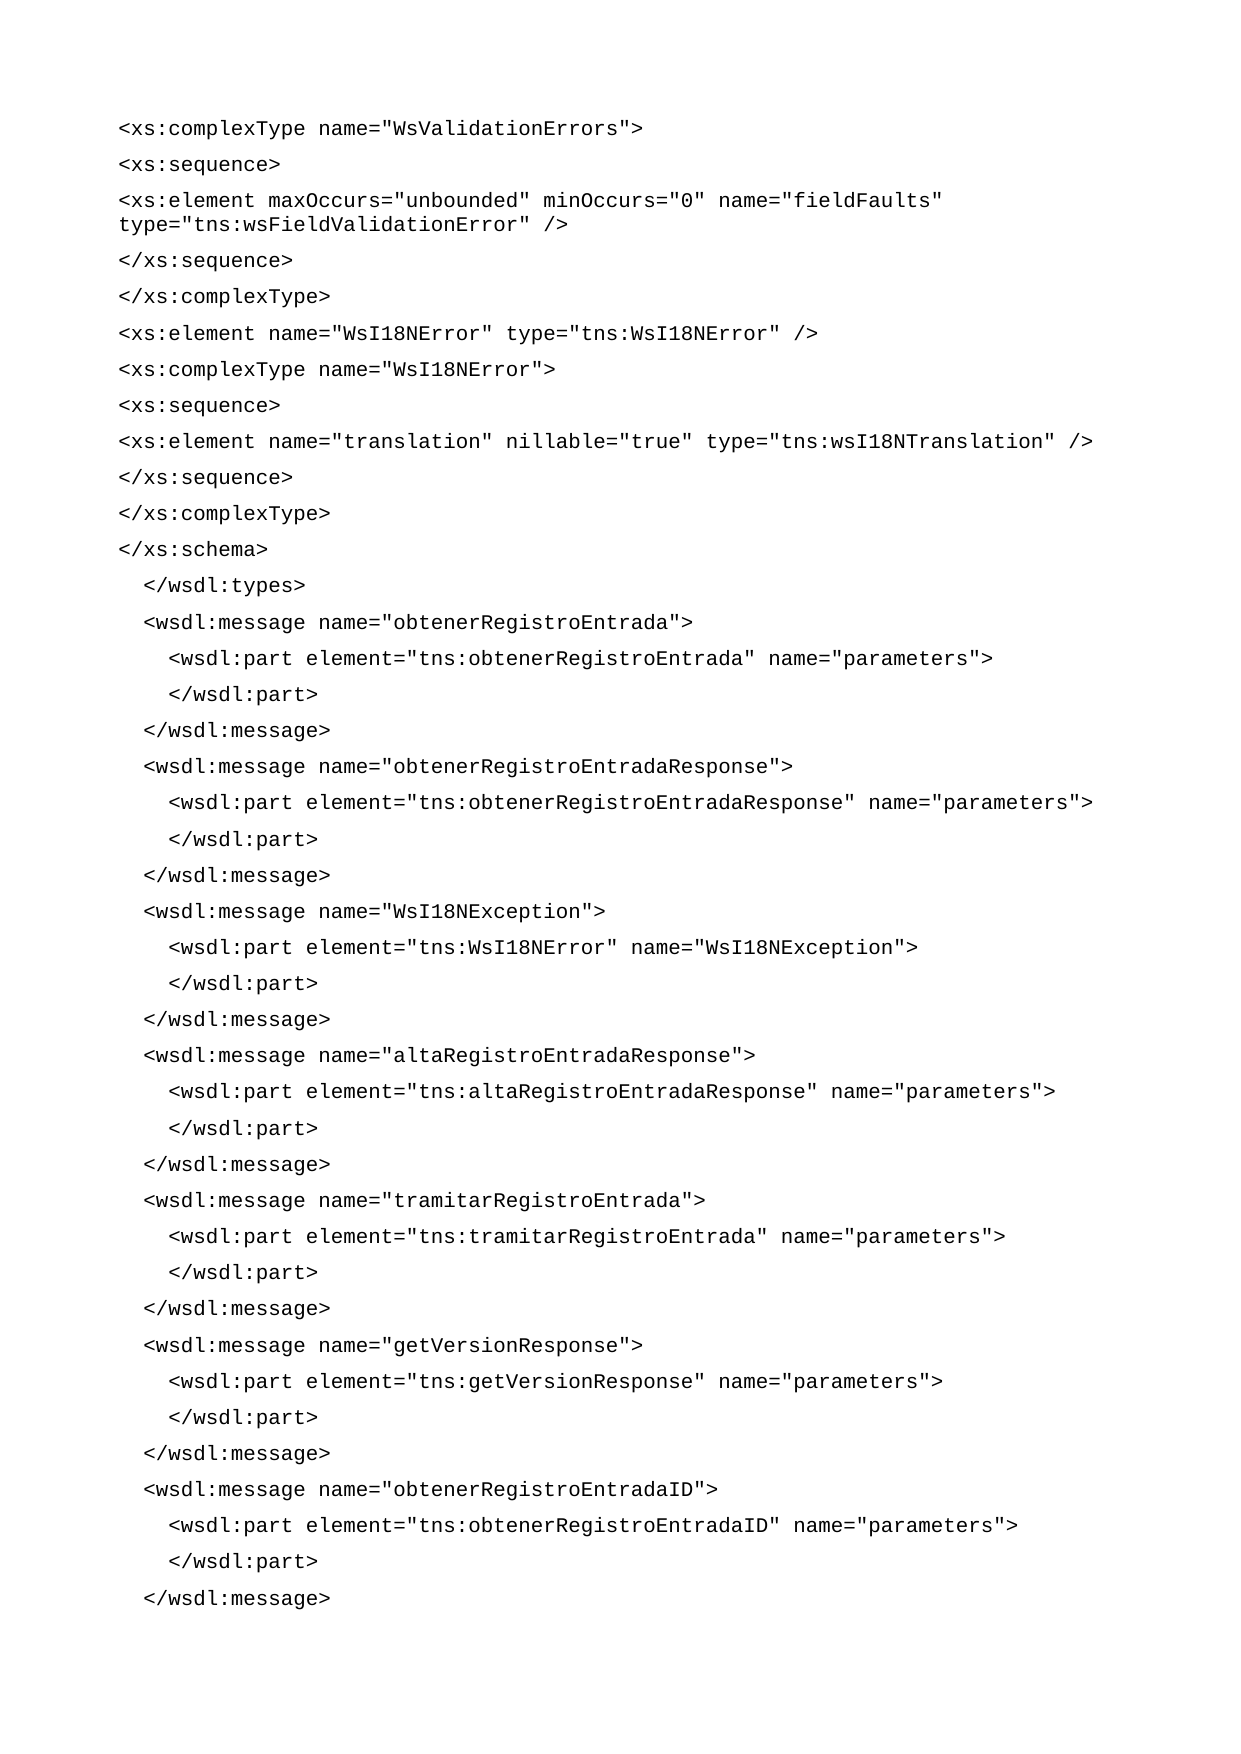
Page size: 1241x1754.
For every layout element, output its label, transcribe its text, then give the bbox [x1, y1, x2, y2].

text <wsdl:message name="altaRegistroEntradaResponse"> [118, 1045, 1122, 1069]
text <xs:element name="translation" nillable="true" type="tns:wsI18NTranslation" /> [118, 431, 1122, 454]
text </wsdl:types> [118, 576, 1122, 599]
text </wsdl:part> [118, 973, 1122, 997]
text <wsdl:message name="obtenerRegistroEntradaID"> [118, 1479, 1122, 1503]
text <wsdl:part element="tns:tramitarRegistroEntrada" name="parameters"> [118, 1226, 1122, 1250]
text </wsdl:part> [118, 828, 1122, 852]
text </xs:schema> [118, 539, 1122, 563]
text <wsdl:part element="tns:obtenerRegistroEntradaResponse" name="parameters"> [118, 792, 1122, 816]
text <wsdl:part element="tns:obtenerRegistroEntradaID" name="parameters"> [118, 1515, 1122, 1539]
text <wsdl:part element="tns:getVersionResponse" name="parameters"> [118, 1371, 1122, 1394]
text </wsdl:part> [118, 1551, 1122, 1575]
text <wsdl:part element="tns:obtenerRegistroEntrada" name="parameters"> [118, 648, 1122, 671]
text <xs:complexType name="WsI18NError"> [118, 359, 1122, 382]
text </xs:sequence> [118, 250, 1122, 274]
text <wsdl:message name="tramitarRegistroEntrada"> [118, 1190, 1122, 1214]
text </wsdl:message> [118, 1588, 1122, 1611]
text </wsdl:message> [118, 720, 1122, 744]
text </xs:sequence> [118, 467, 1122, 491]
text <wsdl:message name="obtenerRegistroEntradaResponse"> [118, 756, 1122, 780]
text <xs:sequence> [118, 395, 1122, 418]
text <xs:element maxOccurs="unbounded" minOccurs="0" name="fieldFaults" type="tns:wsFieldValidationError" /> [118, 190, 1122, 238]
text </wsdl:message> [118, 865, 1122, 888]
text <xs:sequence> [118, 154, 1122, 178]
text </wsdl:message> [118, 1154, 1122, 1177]
text <xs:complexType name="WsValidationErrors"> [118, 118, 1122, 142]
text <wsdl:message name="obtenerRegistroEntrada"> [118, 612, 1122, 635]
text </xs:complexType> [118, 503, 1122, 527]
text <wsdl:part element="tns:WsI18NError" name="WsI18NException"> [118, 937, 1122, 961]
text <wsdl:message name="WsI18NException"> [118, 901, 1122, 924]
text <xs:element name="WsI18NError" type="tns:WsI18NError" /> [118, 322, 1122, 346]
text </wsdl:message> [118, 1443, 1122, 1467]
text <wsdl:message name="getVersionResponse"> [118, 1334, 1122, 1358]
text </wsdl:part> [118, 684, 1122, 708]
text </wsdl:message> [118, 1298, 1122, 1322]
text <wsdl:part element="tns:altaRegistroEntradaResponse" name="parameters"> [118, 1082, 1122, 1105]
text </wsdl:part> [118, 1407, 1122, 1431]
text </wsdl:part> [118, 1118, 1122, 1141]
text </xs:complexType> [118, 286, 1122, 310]
text </wsdl:message> [118, 1009, 1122, 1033]
text </wsdl:part> [118, 1262, 1122, 1286]
